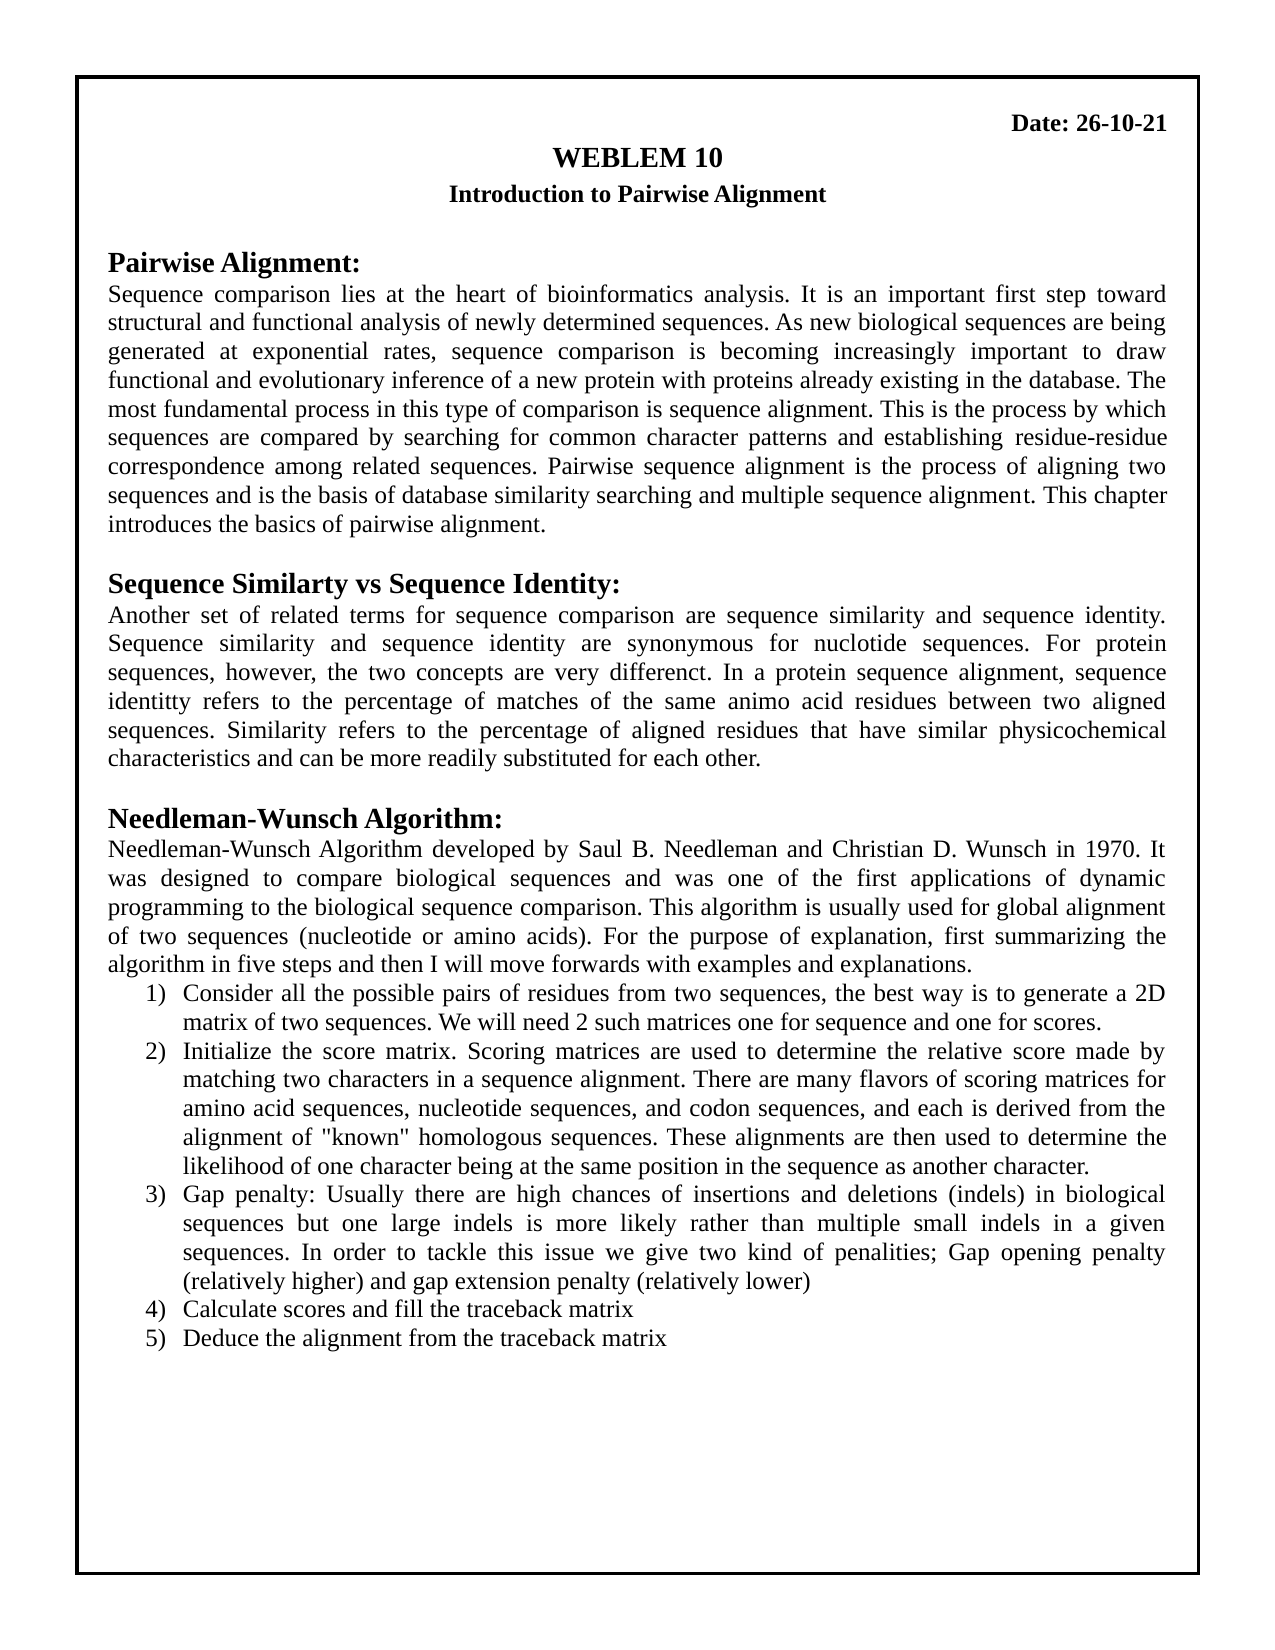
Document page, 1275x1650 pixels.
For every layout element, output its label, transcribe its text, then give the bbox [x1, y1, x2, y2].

list Initialize the score matrix. Scoring matrices are used to determine the relative score made by matching two characters in a sequence alignment. There are many flavors of scoring matrices for amino acid sequences, nucleotide sequences, and codon sequences, and each is derived from the alignment of "known" homologous sequences. These alignments are then used to determine the likelihood of one character being at the same position in the sequence as another character. [145, 1036, 1167, 1179]
text Needleman-Wunsch Algorithm: [108, 801, 1167, 834]
text Date: 26-10-21 [108, 108, 1167, 136]
list Gap penalty: Usually there are high chances of insertions and deletions (indels) in biological sequences but one large indels is more likely rather than multiple small indels in a given sequences. In order to tackle this issue we give two kind of penalities; Gap opening penalty (relatively higher) and gap extension penalty (relatively lower) [145, 1179, 1167, 1294]
list Deduce the alignment from the traceback matrix [145, 1323, 1167, 1352]
text Sequence comparison lies at the heart of bioinformatics analysis. It is an important first step toward structural and functional analysis of newly determined sequences. As new biological sequences are being generated at exponential rates, sequence comparison is becoming increasingly important to draw functional and evolutionary inference of a new protein with proteins already existing in the database. The most fundamental process in this type of comparison is sequence alignment. This is the process by which sequences are compared by searching for common character patterns and establishing residue-residue correspondence among related sequences. Pairwise sequence alignment is the process of aligning two sequences and is the basis of database similarity searching and multiple sequence alignment. This chapter introduces the basics of pairwise alignment. [108, 279, 1167, 537]
text Pairwise Alignment: [108, 245, 1167, 279]
text Introduction to Pairwise Alignment [108, 179, 1167, 208]
text WEBLEM 10 [108, 141, 1167, 174]
list Consider all the possible pairs of residues from two sequences, the best way is to generate a 2D matrix of two sequences. We will need 2 such matrices one for sequence and one for scores. [145, 978, 1167, 1036]
text Another set of related terms for sequence comparison are sequence similarity and sequence identity. Sequence similarity and sequence identity are synonymous for nuclotide sequences. For protein sequences, however, the two concepts are very differenct. In a protein sequence alignment, sequence identitty refers to the percentage of matches of the same animo acid residues between two aligned sequences. Similarity refers to the percentage of aligned residues that have similar physicochemical characteristics and can be more readily substituted for each other. [108, 600, 1167, 772]
text Needleman-Wunsch Algorithm developed by Saul B. Needleman and Christian D. Wunsch in 1970. It was designed to compare biological sequences and was one of the first applications of dynamic programming to the biological sequence comparison. This algorithm is usually used for global alignment of two sequences (nucleotide or amino acids). For the purpose of explanation, first summarizing the algorithm in five steps and then I will move forwards with examples and explanations. [108, 834, 1167, 978]
list Calculate scores and fill the traceback matrix [145, 1294, 1167, 1323]
text Sequence Similarty vs Sequence Identity: [108, 566, 1167, 600]
